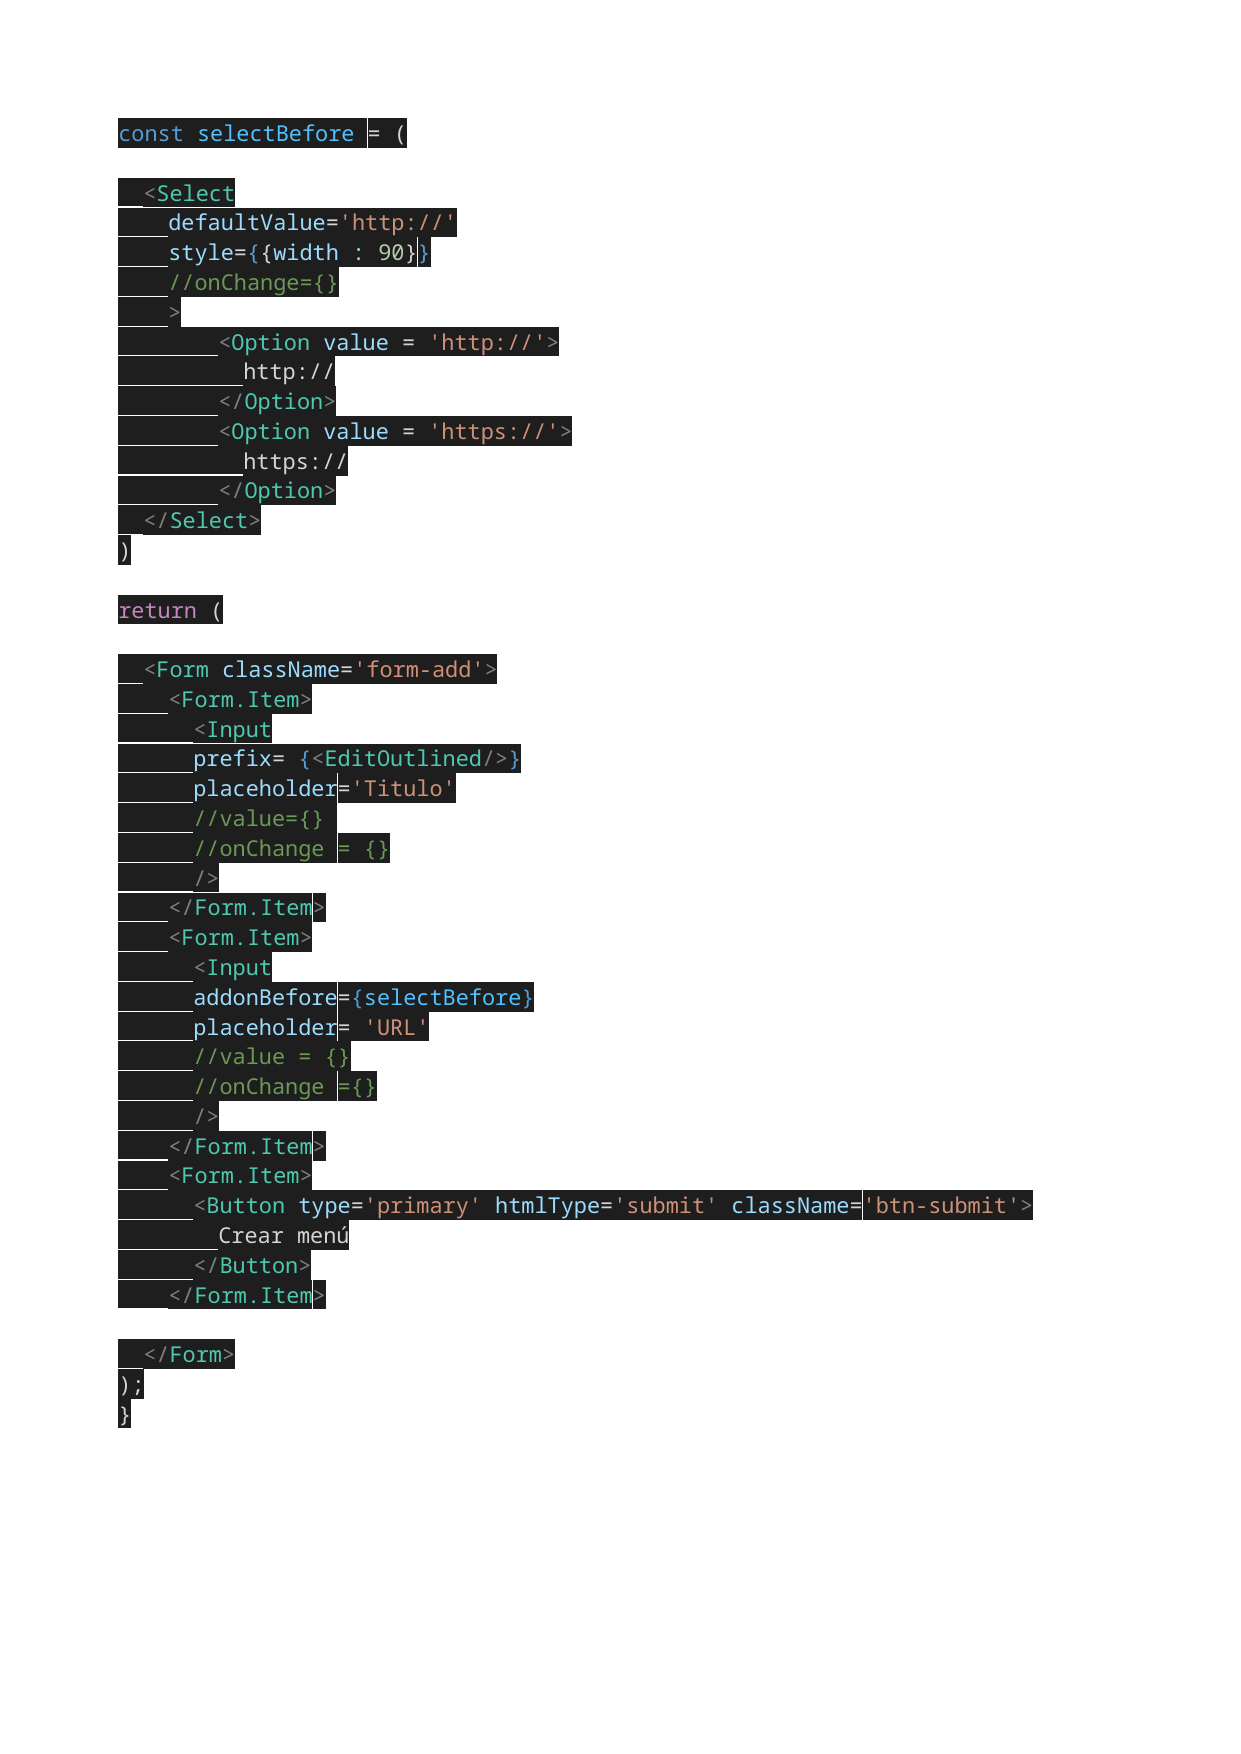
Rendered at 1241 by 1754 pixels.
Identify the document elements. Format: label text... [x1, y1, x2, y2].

text http:// [118, 356, 1122, 386]
text </Select> [118, 505, 1122, 535]
text //onChange={} [118, 267, 1122, 297]
text placeholder= 'URL' [118, 1012, 1122, 1041]
text style={{width : 90}} [118, 237, 1122, 267]
text prefix= {<EditOutlined/>} [118, 743, 1122, 773]
text ) [118, 535, 1122, 565]
text <Form.Item> [118, 1161, 1122, 1190]
text ); [118, 1369, 1122, 1399]
text <Form.Item> [118, 684, 1122, 714]
text defaultValue='http://' [118, 207, 1122, 237]
text return ( [118, 594, 1122, 624]
text //onChange ={} [118, 1071, 1122, 1101]
text <Form className='form-add'> [118, 654, 1122, 684]
text //onChange = {} [118, 833, 1122, 863]
text </Form.Item> [118, 1131, 1122, 1161]
text <Option value = 'https://'> [118, 416, 1122, 446]
text placeholder='Titulo' [118, 773, 1122, 803]
text <Input [118, 714, 1122, 743]
text </Option> [118, 386, 1122, 416]
text /> [118, 1101, 1122, 1131]
text <Select [118, 178, 1122, 207]
text </Form.Item> [118, 892, 1122, 922]
text </Form.Item> [118, 1280, 1122, 1309]
text > [118, 297, 1122, 327]
text //value={} [118, 803, 1122, 833]
text </Button> [118, 1250, 1122, 1280]
text <Button type='primary' htmlType='submit' className='btn-submit'> [118, 1190, 1122, 1220]
text https:// [118, 446, 1122, 476]
text //value = {} [118, 1041, 1122, 1071]
text <Option value = 'http://'> [118, 327, 1122, 356]
text </Option> [118, 476, 1122, 505]
text Crear menú [118, 1220, 1122, 1250]
text } [118, 1399, 1122, 1428]
text </Form> [118, 1339, 1122, 1369]
text <Form.Item> [118, 922, 1122, 952]
text addonBefore={selectBefore} [118, 982, 1122, 1012]
text <Input [118, 952, 1122, 982]
text /> [118, 863, 1122, 892]
text const selectBefore = ( [118, 118, 1122, 148]
